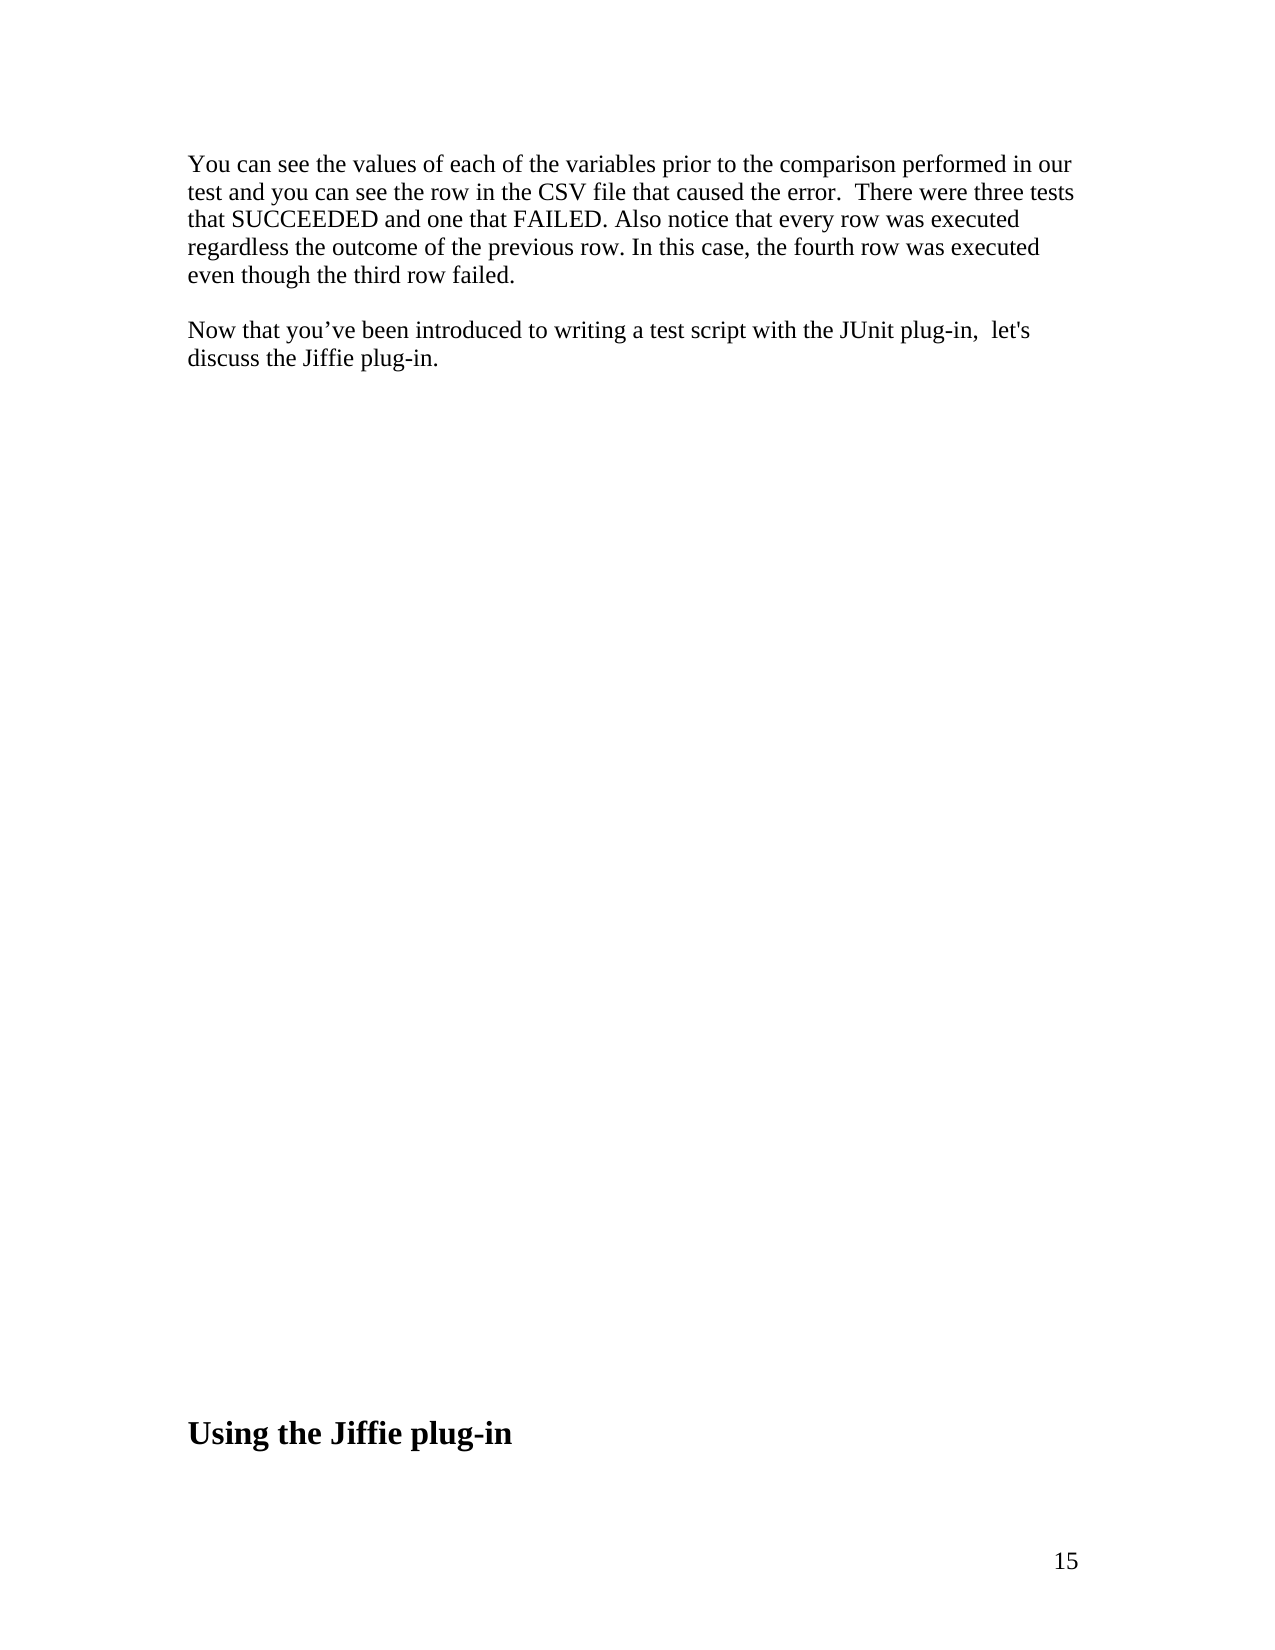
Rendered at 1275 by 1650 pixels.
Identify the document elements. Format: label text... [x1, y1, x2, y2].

text Now that you’ve been introduced to writing a test script with the JUnit plug-in, let's discuss the Jiffie plug-in. [187, 316, 1087, 372]
text You can see the values of each of the variables prior to the comparison performed in our test and you can see the row in the CSV file that caused the error. There were three tests that SUCCEEDED and one that FAILED. Also notice that every row was executed regardless the outcome of the previous row. In this case, the fourth row was executed even though the third row failed. [187, 150, 1087, 288]
subtitle Using the Jiffie plug-in [187, 1414, 1087, 1451]
